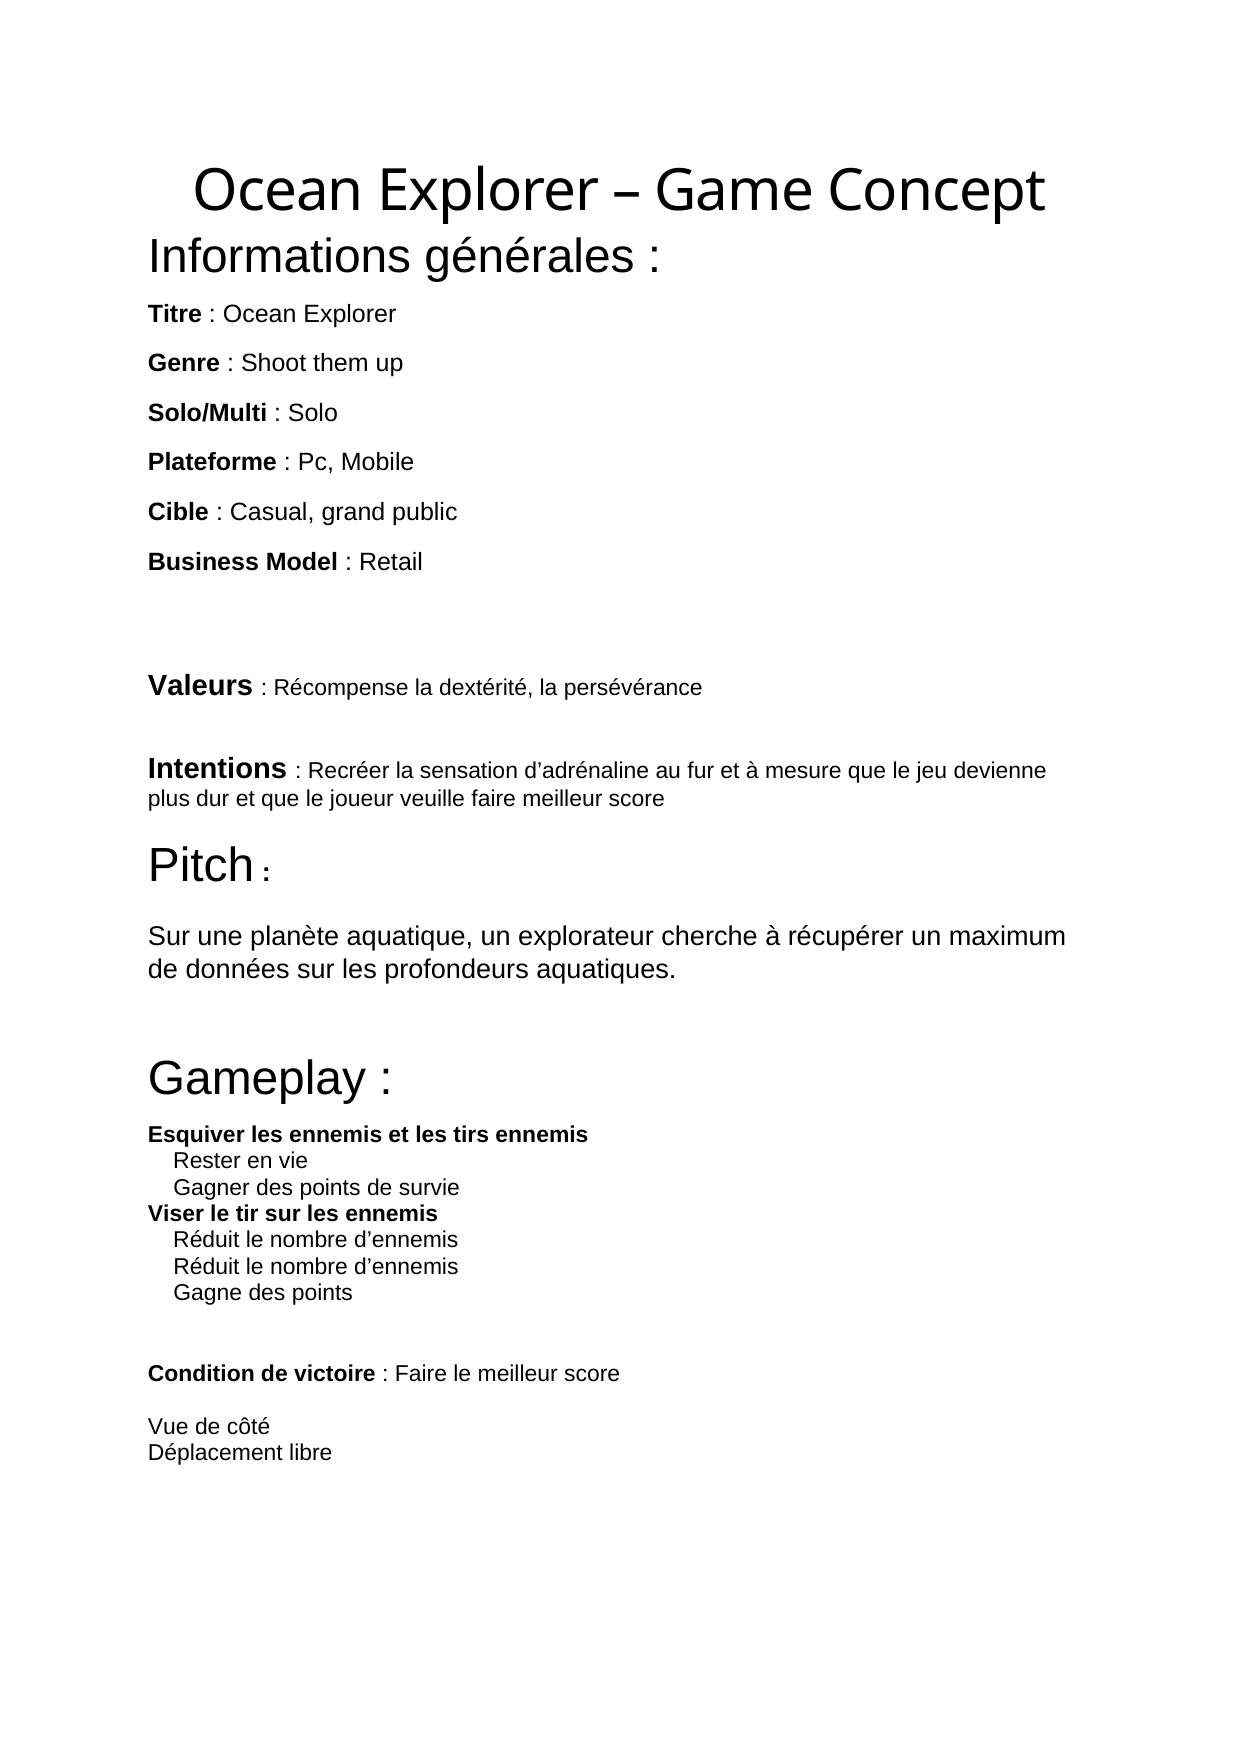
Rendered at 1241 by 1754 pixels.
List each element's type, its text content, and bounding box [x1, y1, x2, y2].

text Esquiver les ennemis et les tirs ennemis [148, 1121, 1093, 1147]
subtitle Sur une planète aquatique, un explorateur cherche à récupérer un maximum de données sur les profondeurs aquatiques. [148, 920, 1093, 985]
text Business Model : Retail [148, 546, 1093, 575]
text Plateforme : Pc, Mobile [148, 447, 1093, 476]
text Condition de victoire : Faire le meilleur score [148, 1360, 1093, 1387]
text Réduit le nombre d’ennemis [148, 1253, 1093, 1279]
text Viser le tir sur les ennemis [148, 1200, 1093, 1226]
text Cible : Casual, grand public [148, 497, 1093, 526]
text Titre : Ocean Explorer [148, 298, 1093, 327]
text Gagner des points de survie [148, 1173, 1093, 1200]
text Réduit le nombre d’ennemis [148, 1226, 1093, 1253]
text Genre : Shoot them up [148, 348, 1093, 377]
text Vue de côté [148, 1413, 1093, 1439]
text Rester en vie [148, 1147, 1093, 1173]
text Gagne des points [148, 1279, 1093, 1305]
subtitle Informations générales : [148, 227, 1093, 282]
text Intentions : Recréer la sensation d’adrénaline au fur et à mesure que le jeu devienne plus dur et que le joueur veuille faire meilleur score [148, 751, 1093, 811]
text Ocean Explorer – Game Concept [148, 148, 1093, 227]
text Valeurs : Récompense la dextérité, la persévérance [148, 668, 1093, 701]
text Solo/Multi : Solo [148, 398, 1093, 426]
subtitle Pitch : [148, 836, 1093, 891]
subtitle Gameplay : [148, 1049, 1093, 1104]
text Déplacement libre [148, 1439, 1093, 1466]
